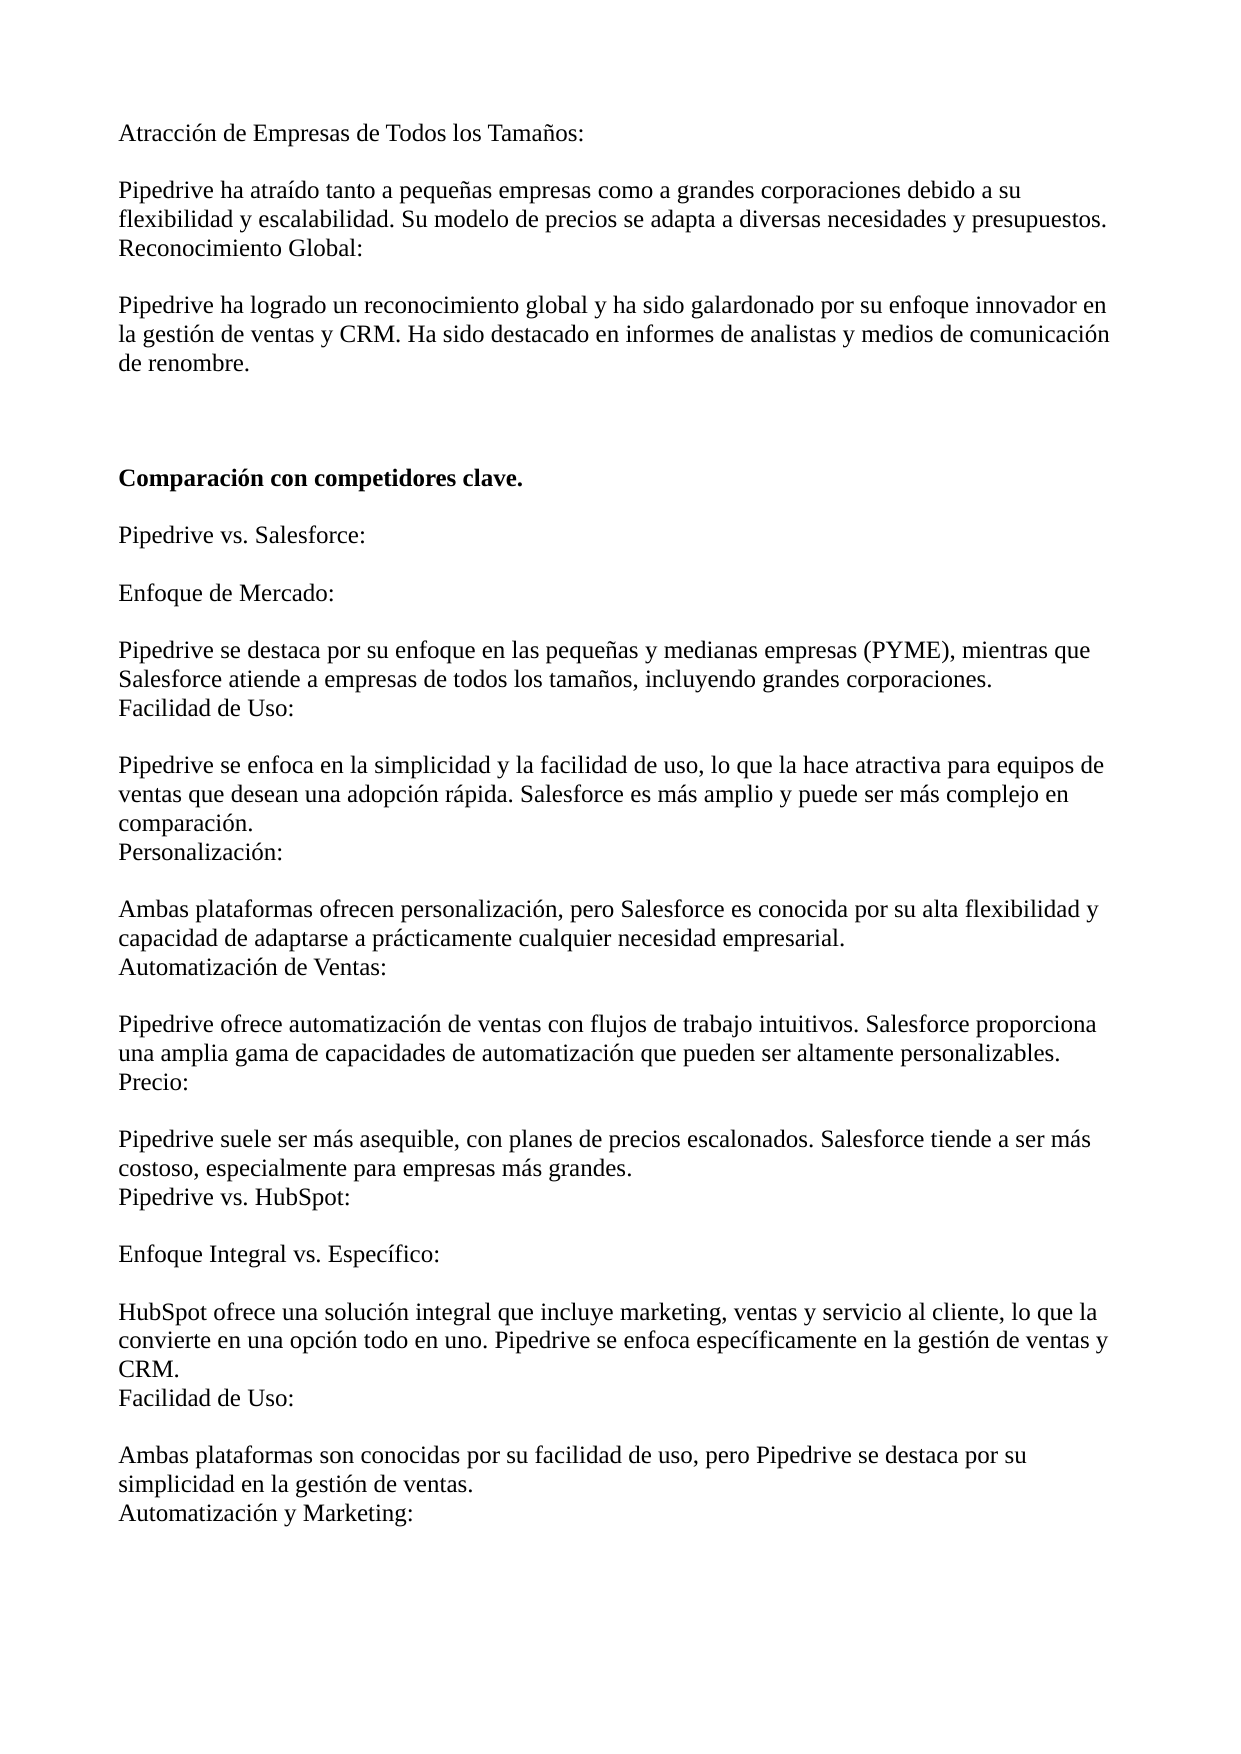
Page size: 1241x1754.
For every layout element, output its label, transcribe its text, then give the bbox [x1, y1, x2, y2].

text Pipedrive ofrece automatización de ventas con flujos de trabajo intuitivos. Salesforce proporciona una amplia gama de capacidades de automatización que pueden ser altamente personalizables. [118, 1009, 1122, 1067]
text Automatización y Marketing: [118, 1498, 1122, 1527]
text Pipedrive se enfoca en la simplicidad y la facilidad de uso, lo que la hace atractiva para equipos de ventas que desean una adopción rápida. Salesforce es más amplio y puede ser más complejo en comparación. [118, 751, 1122, 837]
text Pipedrive vs. HubSpot: [118, 1182, 1122, 1211]
text Pipedrive vs. Salesforce: [118, 521, 1122, 549]
text HubSpot ofrece una solución integral que incluye marketing, ventas y servicio al cliente, lo que la convierte en una opción todo en uno. Pipedrive se enfoca específicamente en la gestión de ventas y CRM. [118, 1297, 1122, 1383]
text Reconocimiento Global: [118, 233, 1122, 262]
text Precio: [118, 1067, 1122, 1096]
text Facilidad de Uso: [118, 693, 1122, 722]
text Ambas plataformas ofrecen personalización, pero Salesforce es conocida por su alta flexibilidad y capacidad de adaptarse a prácticamente cualquier necesidad empresarial. [118, 894, 1122, 952]
text Pipedrive ha logrado un reconocimiento global y ha sido galardonado por su enfoque innovador en la gestión de ventas y CRM. Ha sido destacado en informes de analistas y medios de comunicación de renombre. [118, 291, 1122, 377]
text Pipedrive se destaca por su enfoque en las pequeñas y medianas empresas (PYME), mientras que Salesforce atiende a empresas de todos los tamaños, incluyendo grandes corporaciones. [118, 636, 1122, 693]
text Pipedrive ha atraído tanto a pequeñas empresas como a grandes corporaciones debido a su flexibilidad y escalabilidad. Su modelo de precios se adapta a diversas necesidades y presupuestos. [118, 176, 1122, 233]
text Atracción de Empresas de Todos los Tamaños: [118, 118, 1122, 147]
text Pipedrive suele ser más asequible, con planes de precios escalonados. Salesforce tiende a ser más costoso, especialmente para empresas más grandes. [118, 1124, 1122, 1182]
text Enfoque de Mercado: [118, 578, 1122, 607]
text Automatización de Ventas: [118, 952, 1122, 981]
text Enfoque Integral vs. Específico: [118, 1239, 1122, 1268]
text Ambas plataformas son conocidas por su facilidad de uso, pero Pipedrive se destaca por su simplicidad en la gestión de ventas. [118, 1441, 1122, 1498]
text Personalización: [118, 837, 1122, 866]
text Facilidad de Uso: [118, 1383, 1122, 1412]
text Comparación con competidores clave. [118, 463, 1122, 492]
